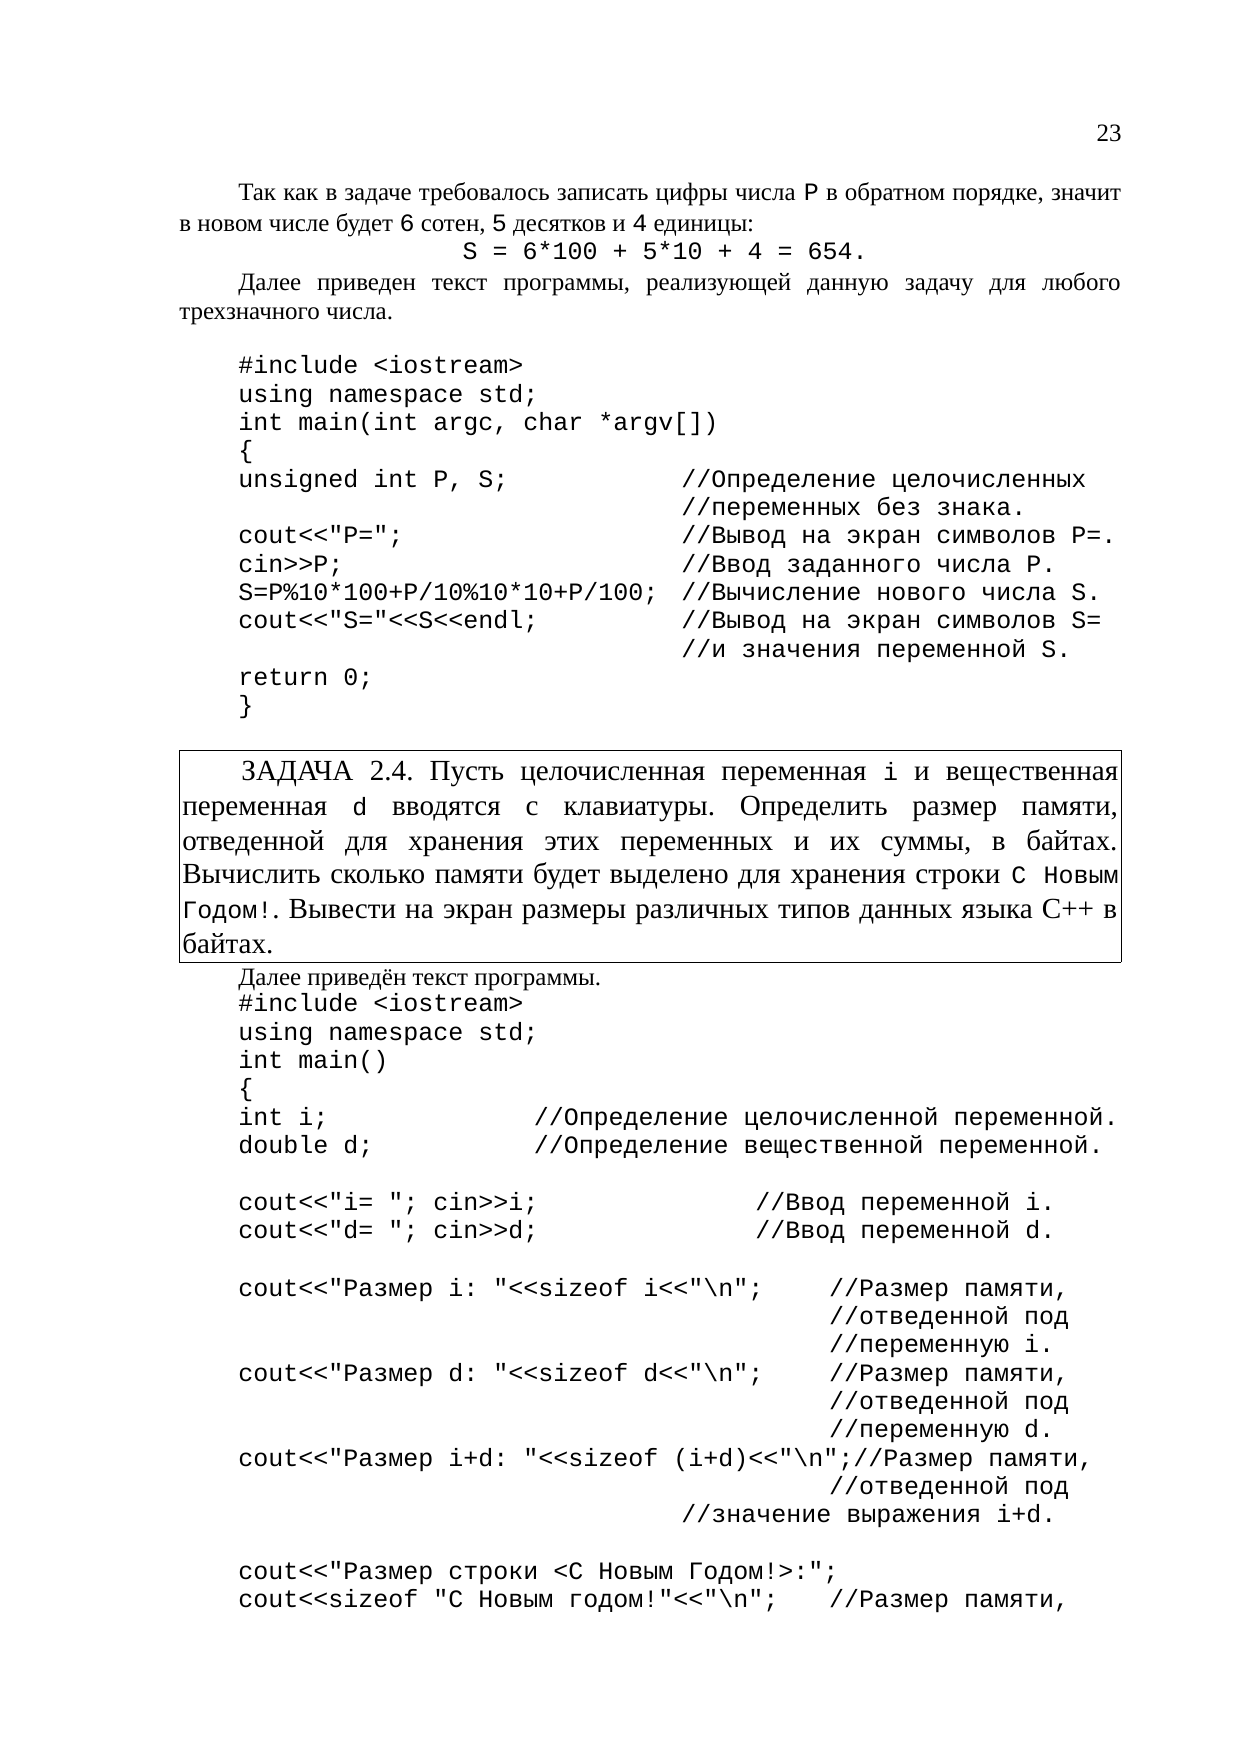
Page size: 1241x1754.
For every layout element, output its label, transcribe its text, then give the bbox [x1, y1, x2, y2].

text cout<<"i= "; cin>>i; //Ввод переменной i. [238, 1190, 1121, 1218]
text int main() [238, 1048, 1121, 1076]
text //переменную i. [238, 1332, 1121, 1360]
text cout<<"P="; //Вывод на экран символов P=. [238, 523, 1121, 551]
text #include <iostream> [238, 353, 1121, 381]
text unsigned int P, S; //Определение целочисленных [238, 466, 1121, 494]
text cin>>P; //Ввод заданного числа P. [238, 551, 1121, 579]
text using namespace std; [238, 1019, 1121, 1048]
text cout<<"d= "; cin>>d; //Ввод переменной d. [238, 1218, 1121, 1246]
text #include <iostream> [238, 991, 1121, 1019]
text //отведенной под [238, 1473, 1121, 1502]
text S=P%10*100+P/10%10*10+P/100; //Вычисление нового числа S. [238, 579, 1121, 608]
text Далее приведен текст программы, реализующей данную задачу для любого трехзначного числа. [179, 267, 1121, 324]
text cout<<"Размер i+d: "<<sizeof (i+d)<<"\n";//Размер памяти, [238, 1445, 1121, 1473]
text ЗАДАЧА 2.4. Пусть целочисленная переменная i и вещественная переменная d вводятся с клавиатуры. Определить размер памяти, отведенной для хранения этих переменных и их суммы, в байтах. Вычислить сколько памяти будет выделено для хранения строки С Новым Годом!. Вывести на экран размеры различных типов данных языка С++ в байтах. [180, 751, 1121, 962]
text cout<<"Размер i: "<<sizeof i<<"\n"; //Размер памяти, [238, 1275, 1121, 1303]
text cout<<sizeof "С Новым годом!"<<"\n"; //Размер памяти, [238, 1587, 1121, 1615]
text cout<<"Размер d: "<<sizeof d<<"\n"; //Размер памяти, [238, 1360, 1121, 1388]
text using namespace std; [238, 381, 1121, 409]
text { [238, 1076, 1121, 1104]
text //отведенной под [238, 1303, 1121, 1332]
text return 0; [238, 664, 1121, 693]
text //переменных без знака. [238, 494, 1121, 523]
text int i; //Определение целочисленной переменной. [238, 1104, 1121, 1133]
text S = 6*100 + 5*10 + 4 = 654. [179, 239, 1121, 267]
text Так как в задаче требовалось записать цифры числа P в обратном порядке, значит в новом числе будет 6 сотен, 5 десятков и 4 единицы: [179, 177, 1121, 239]
text Далее приведён текст программы. [179, 963, 1121, 991]
text //отведенной под [238, 1388, 1121, 1417]
text cout<<"S="<<S<<endl; //Вывод на экран символов S= [238, 608, 1121, 636]
text } [238, 693, 1121, 721]
text double d; //Определение вещественной переменной. [238, 1133, 1121, 1161]
text cout<<"Размер строки <С Новым Годом!>:"; [238, 1558, 1121, 1587]
text //и значения переменной S. [238, 636, 1121, 664]
text int main(int argc, char *argv[]) [238, 409, 1121, 438]
text //значение выражения i+d. [238, 1502, 1121, 1530]
text { [238, 438, 1121, 466]
text //переменную d. [238, 1417, 1121, 1445]
